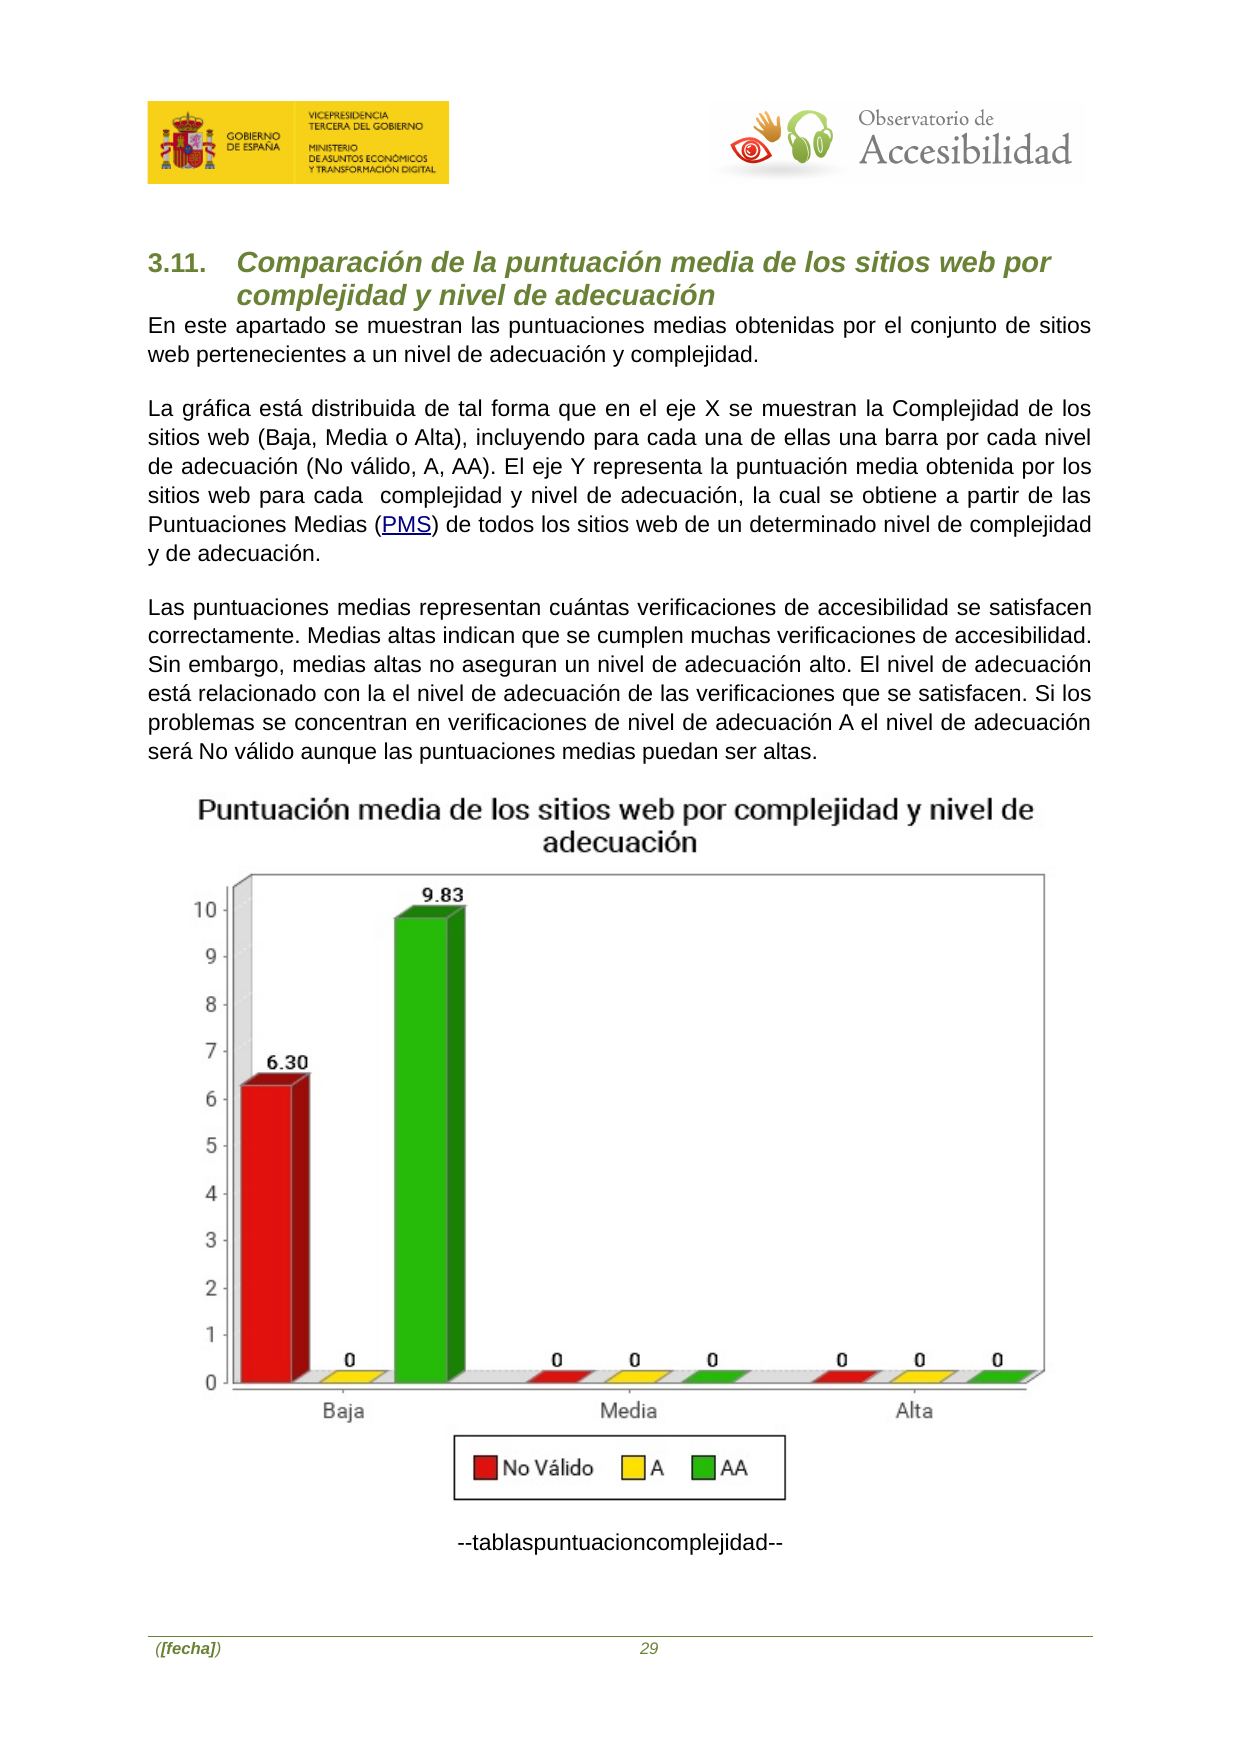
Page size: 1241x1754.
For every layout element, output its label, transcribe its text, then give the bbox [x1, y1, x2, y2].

text --tablaspuntuacioncomplejidad-- [148, 1528, 1092, 1555]
text En este apartado se muestran las puntuaciones medias obtenidas por el conjunto de sitios web pertenecientes a un nivel de adecuación y complejidad. [148, 312, 1092, 367]
text Las puntuaciones medias representan cuántas verificaciones de accesibilidad se satisfacen correctamente. Medias altas indican que se cumplen muchas verificaciones de accesibilidad. Sin embargo, medias altas no aseguran un nivel de adecuación alto. El nivel de adecuación está relacionado con la el nivel de adecuación de las verificaciones que se satisfacen. Si los problemas se concentran en verificaciones de nivel de adecuación A el nivel de adecuación será No válido aunque las puntuaciones medias puedan ser altas. [148, 593, 1092, 764]
picture [710, 101, 1086, 184]
subtitle Comparación de la puntuación media de los sitios web por complejidad y nivel de adecuación [148, 245, 1092, 312]
text La gráfica está distribuida de tal forma que en el eje X se muestran la Complejidad de los sitios web (Baja, Media o Alta), incluyendo para cada una de ellas una barra por cada nivel de adecuación (No válido, A, AA). El eje Y representa la puntuación media obtenida por los sitios web para cada complejidad y nivel de adecuación, la cual se obtiene a partir de las Puntuaciones Medias (PMS) de todos los sitios web de un determinado nivel de complejidad y de adecuación. [148, 395, 1092, 566]
picture [147, 101, 450, 184]
picture [178, 792, 1062, 1502]
